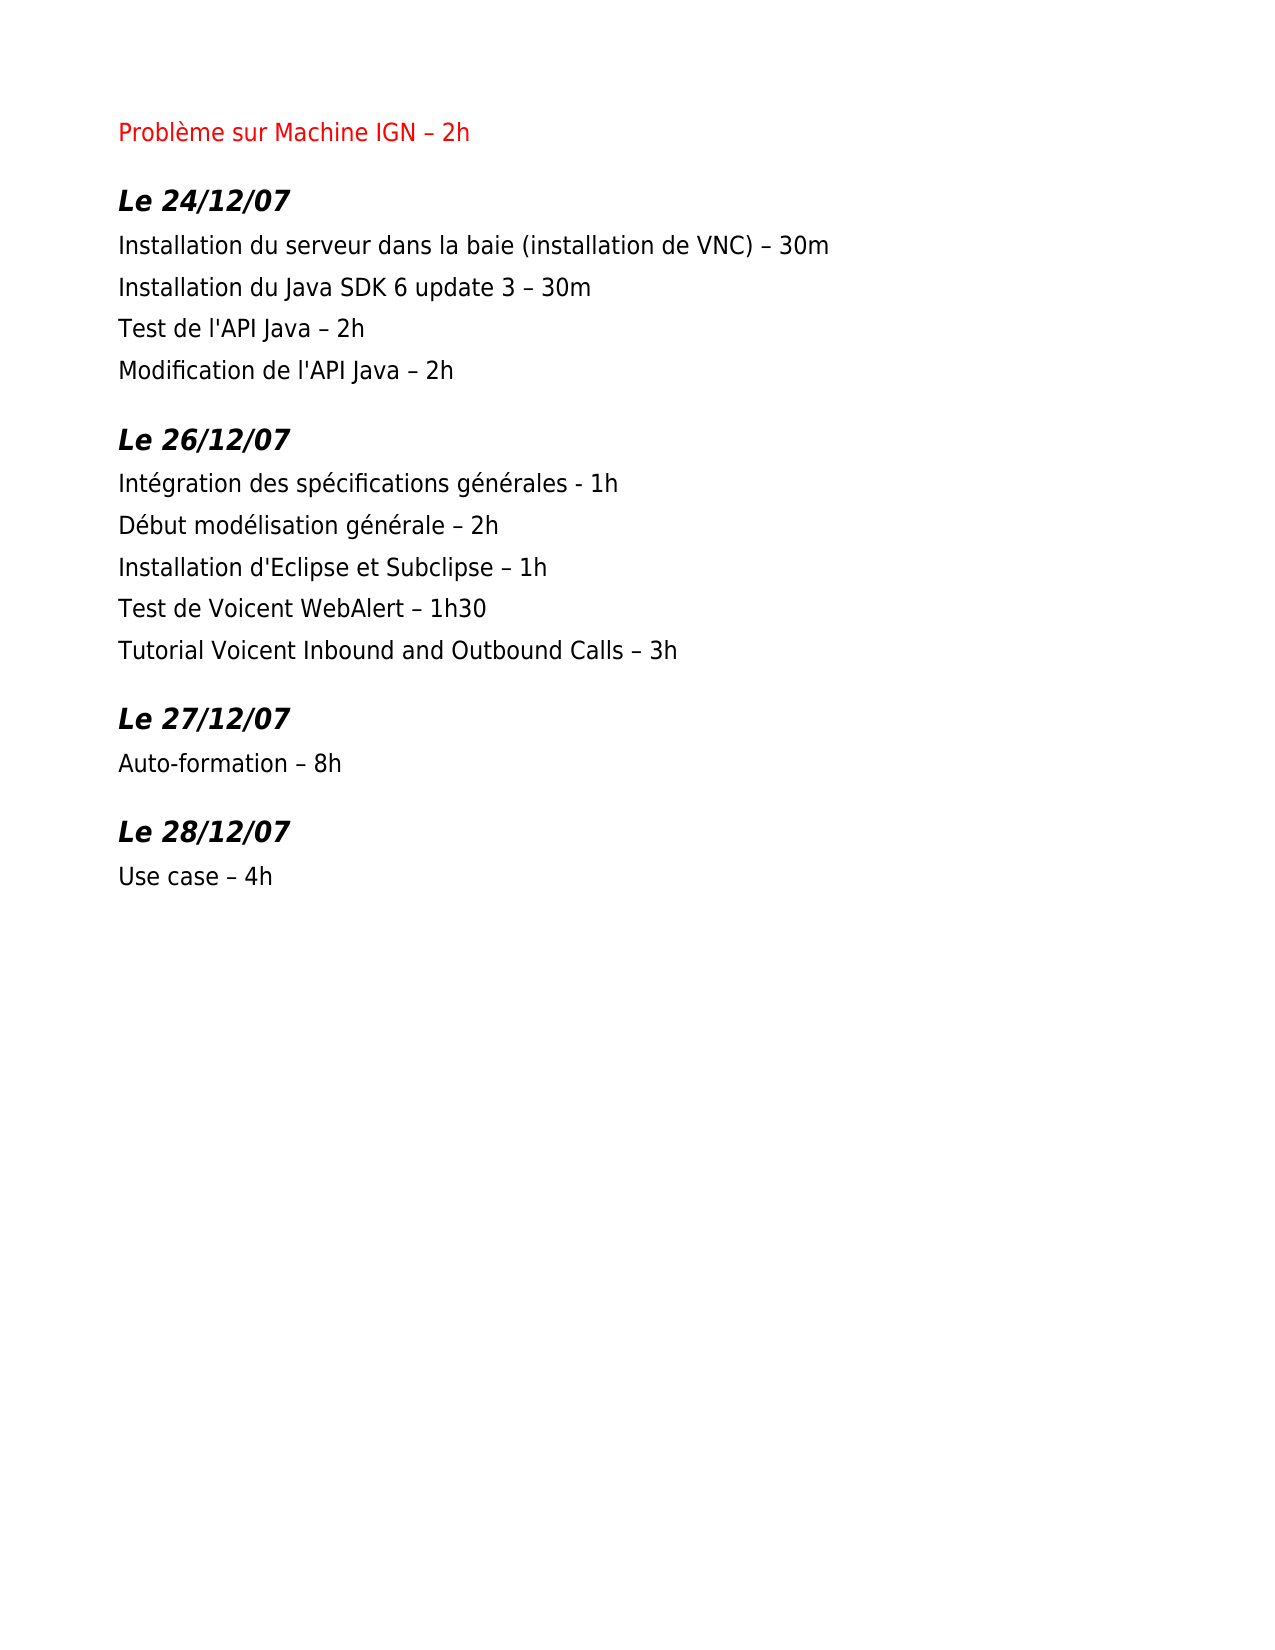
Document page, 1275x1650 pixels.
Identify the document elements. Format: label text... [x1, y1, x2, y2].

text Modification de l'API Java – 2h [118, 356, 1157, 385]
text Problème sur Machine IGN – 2h [118, 118, 1157, 147]
text Installation d'Eclipse et Subclipse – 1h [118, 553, 1157, 582]
subtitle Le 26/12/07 [118, 423, 1157, 457]
text Installation du serveur dans la baie (installation de VNC) – 30m [118, 231, 1157, 260]
text Test de Voicent WebAlert – 1h30 [118, 594, 1157, 623]
text Intégration des spécifications générales - 1h [118, 469, 1157, 498]
text Installation du Java SDK 6 update 3 – 30m [118, 273, 1157, 302]
text Use case – 4h [118, 862, 1157, 891]
text Tutorial Voicent Inbound and Outbound Calls – 3h [118, 636, 1157, 665]
text Auto-formation – 8h [118, 749, 1157, 778]
text Début modélisation générale – 2h [118, 511, 1157, 540]
subtitle Le 27/12/07 [118, 703, 1157, 737]
subtitle Le 28/12/07 [118, 816, 1157, 850]
subtitle Le 24/12/07 [118, 185, 1157, 219]
text Test de l'API Java – 2h [118, 314, 1157, 344]
